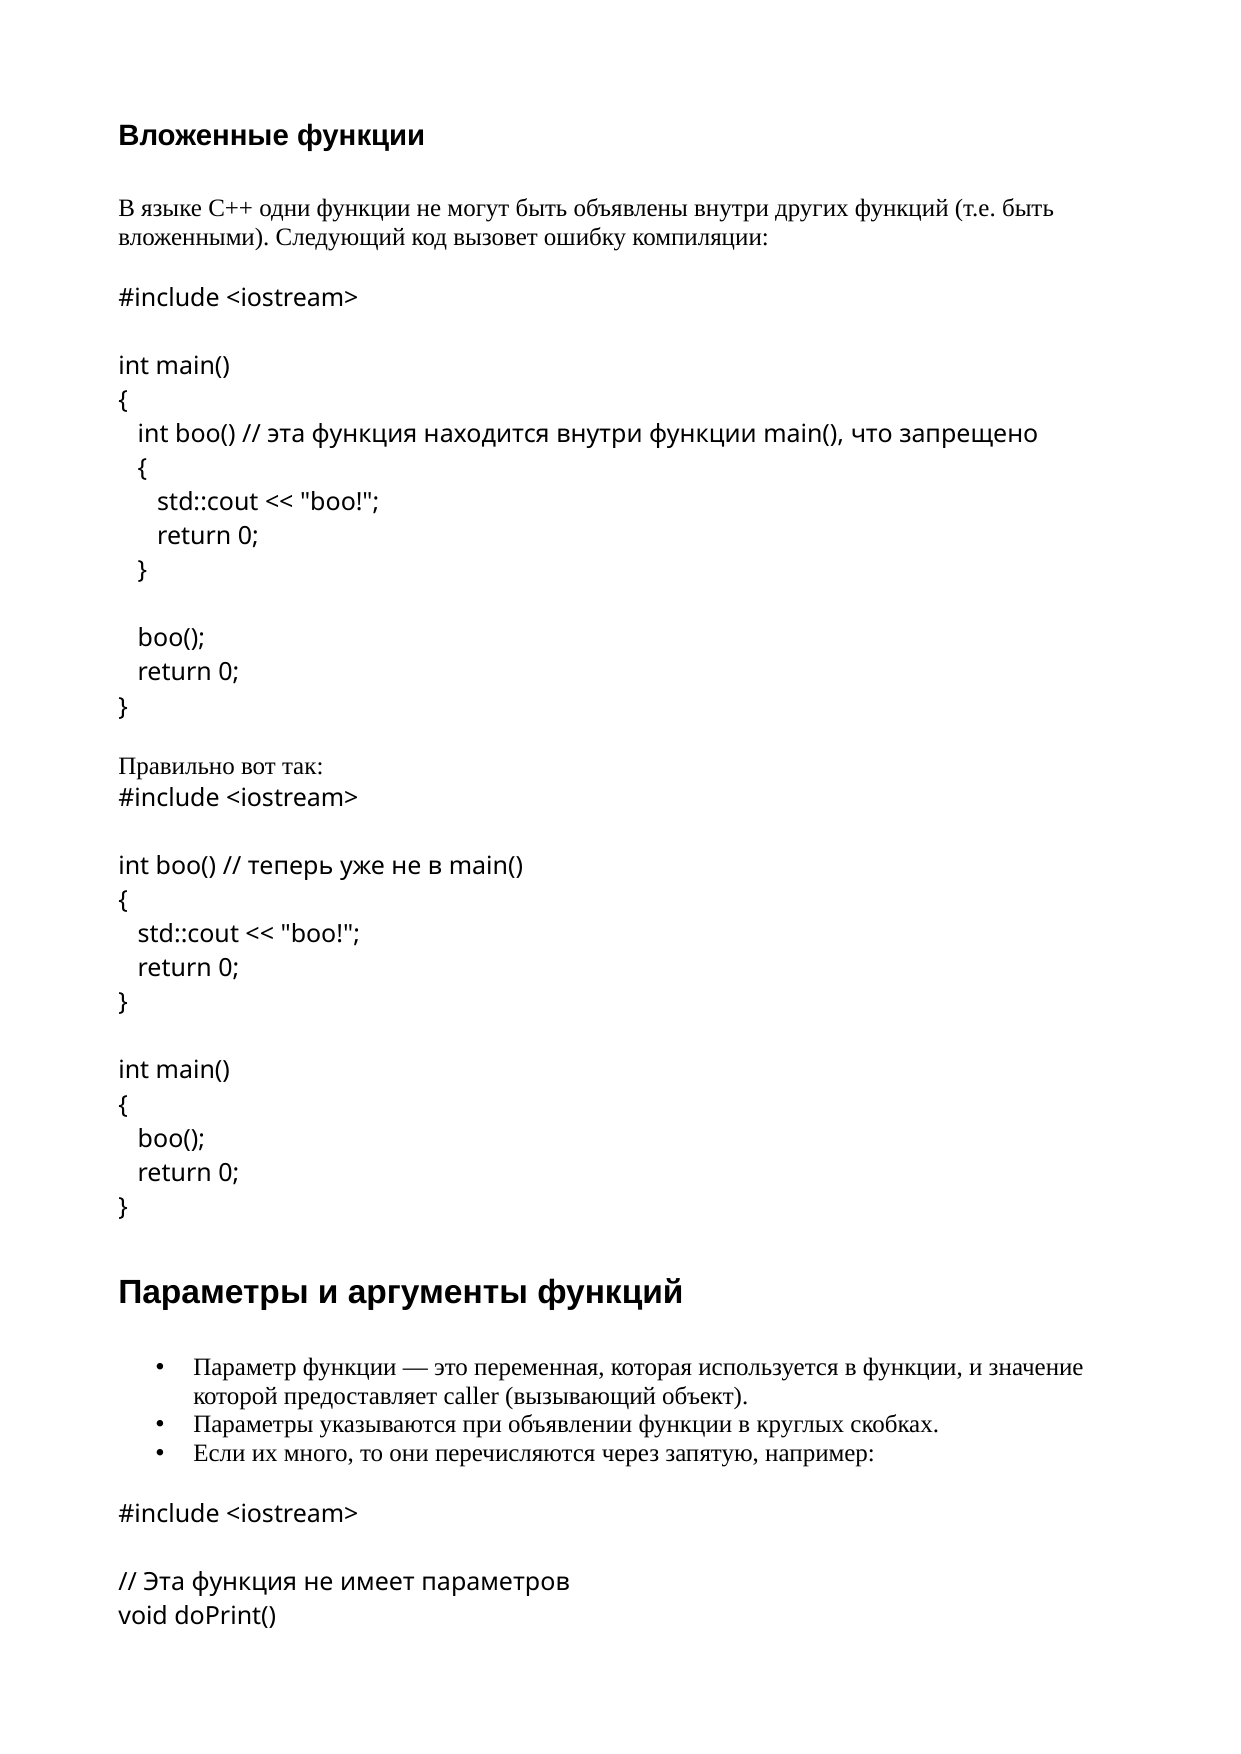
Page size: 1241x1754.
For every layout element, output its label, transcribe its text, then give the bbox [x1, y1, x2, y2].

text Правильно вот так: [118, 751, 1122, 780]
text return 0; [118, 950, 1122, 984]
list Параметры указываются при объявлении функции в круглых скобках. [156, 1409, 1122, 1438]
list Параметр функции — это переменная, которая используется в функции, и значение которой предоставляет caller (вызывающий объект). [156, 1352, 1122, 1409]
text int main() [118, 1052, 1122, 1086]
text return 0; [118, 1154, 1122, 1188]
text return 0; [118, 518, 1122, 552]
text { [118, 450, 1122, 484]
list Если их много, то они перечисляются через запятую, например: [156, 1438, 1122, 1467]
text std::cout << "boo!"; [118, 916, 1122, 950]
text int main() [118, 347, 1122, 382]
text #include <iostream> [118, 1496, 1122, 1530]
text { [118, 1086, 1122, 1120]
text void doPrint() [118, 1598, 1122, 1632]
text boo(); [118, 620, 1122, 654]
text } [118, 688, 1122, 722]
text return 0; [118, 654, 1122, 688]
text } [118, 552, 1122, 586]
subtitle Вложенные функции [118, 118, 1122, 152]
subtitle Параметры и аргументы функций [118, 1272, 1122, 1311]
text #include <iostream> [118, 780, 1122, 814]
text #include <iostream> [118, 279, 1122, 313]
text } [118, 984, 1122, 1018]
text В языке С++ одни функции не могут быть объявлены внутри других функций (т.е. быть вложенными). Следующий код вызовет ошибку компиляции: [118, 193, 1122, 251]
text int boo() // эта функция находится внутри функции main(), что запрещено [118, 416, 1122, 450]
text { [118, 882, 1122, 916]
text std::cout << "boo!"; [118, 484, 1122, 518]
text { [118, 382, 1122, 416]
text } [118, 1188, 1122, 1222]
text int boo() // теперь уже не в main() [118, 848, 1122, 882]
text // Эта функция не имеет параметров [118, 1564, 1122, 1598]
text boo(); [118, 1120, 1122, 1154]
